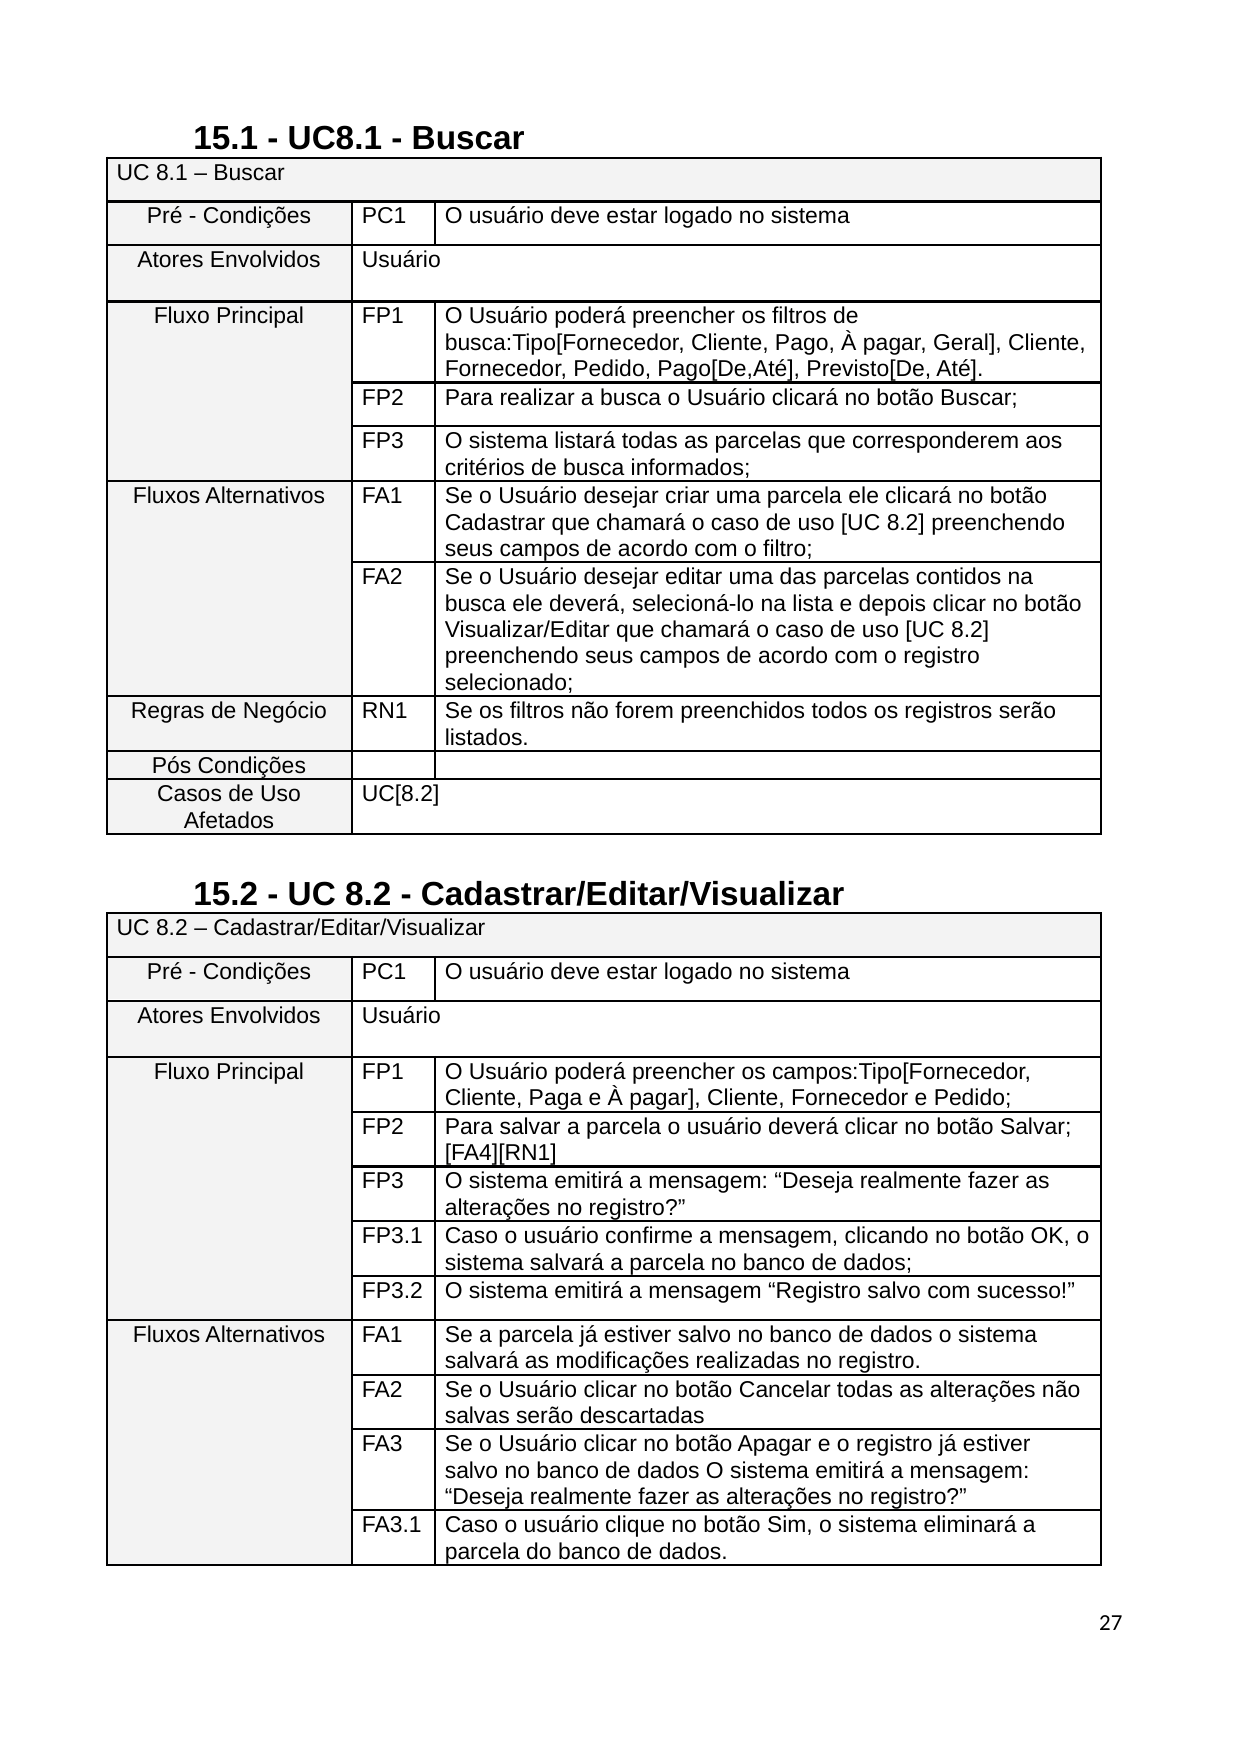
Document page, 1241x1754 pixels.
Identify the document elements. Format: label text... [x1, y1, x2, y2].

table_header UC 8.2 – Cadastrar/Editar/Visualizar [108, 914, 1100, 956]
table_cell Caso o usuário confirme a mensagem, clicando no botão OK, o sistema salvará a parcela no banco de dados; [436, 1222, 1100, 1275]
table_cell Regras de Negócio [108, 697, 351, 750]
table_cell [436, 752, 1100, 778]
table_cell RN1 [353, 697, 434, 750]
table_cell O usuário deve estar logado no sistema [436, 203, 1100, 244]
table_cell Fluxo Principal [108, 1058, 351, 1319]
table_cell Para realizar a busca o Usuário clicará no botão Buscar; [436, 384, 1100, 425]
table_cell Se o Usuário desejar editar uma das parcelas contidos na busca ele deverá, selecioná-lo na lista e depois clicar no botão Visualizar/Editar que chamará o caso de uso [UC 8.2] preenchendo seus campos de acordo com o registro selecionado; [436, 563, 1100, 695]
table_cell O usuário deve estar logado no sistema [436, 958, 1100, 999]
table_cell FP3 [353, 1168, 434, 1220]
table_cell Para salvar a parcela o usuário deverá clicar no botão Salvar;[FA4][RN1] [436, 1113, 1100, 1165]
table_cell Fluxo Principal [108, 303, 351, 480]
table_cell FA1 [353, 482, 434, 561]
table_cell FP3 [353, 427, 434, 480]
table_cell O sistema listará todas as parcelas que corresponderem aos critérios de busca informados; [436, 427, 1100, 480]
table_cell Usuário [353, 1002, 1100, 1056]
table_cell Atores Envolvidos [108, 246, 351, 300]
table_cell Se o Usuário clicar no botão Apagar e o registro já estiver salvo no banco de dados O sistema emitirá a mensagem: “Deseja realmente fazer as alterações no registro?” [436, 1430, 1100, 1509]
text 15.1 - UC8.1 - Buscar [118, 118, 1122, 157]
table_cell FP1 [353, 1058, 434, 1111]
table_cell FA2 [353, 1376, 434, 1428]
table_cell FA3.1 [353, 1511, 434, 1564]
table_cell [353, 752, 434, 778]
table_cell Usuário [353, 246, 1100, 300]
table_cell Pré - Condições [108, 958, 351, 999]
table_cell Caso o usuário clique no botão Sim, o sistema eliminará a parcela do banco de dados. [436, 1511, 1100, 1564]
table_cell O Usuário poderá preencher os campos:Tipo[Fornecedor, Cliente, Paga e À pagar], Cliente, Fornecedor e Pedido; [436, 1058, 1100, 1111]
table_cell PC1 [353, 203, 434, 244]
table_cell FP1 [353, 303, 434, 381]
table_cell Se os filtros não forem preenchidos todos os registros serão listados. [436, 697, 1100, 750]
table_cell Se o Usuário desejar criar uma parcela ele clicará no botão Cadastrar que chamará o caso de uso [UC 8.2] preenchendo seus campos de acordo com o filtro; [436, 482, 1100, 561]
table_cell FP2 [353, 1113, 434, 1165]
table_cell Se o Usuário clicar no botão Cancelar todas as alterações não salvas serão descartadas [436, 1376, 1100, 1428]
table_cell FP3.2 [353, 1277, 434, 1319]
table_cell Se a parcela já estiver salvo no banco de dados o sistema salvará as modificações realizadas no registro. [436, 1321, 1100, 1373]
table_cell FP2 [353, 384, 434, 425]
table_cell FA3 [353, 1430, 434, 1509]
table_cell PC1 [353, 958, 434, 999]
table_cell FA1 [353, 1321, 434, 1373]
table_cell FA2 [353, 563, 434, 695]
table_cell Casos de Uso Afetados [108, 780, 351, 833]
table_cell Fluxos Alternativos [108, 1321, 351, 1564]
table_cell FP3.1 [353, 1222, 434, 1275]
table_cell Atores Envolvidos [108, 1002, 351, 1056]
table_cell Pré - Condições [108, 203, 351, 244]
table_cell O sistema emitirá a mensagem “Registro salvo com sucesso!” [436, 1277, 1100, 1319]
table_cell UC[8.2] [353, 780, 1100, 833]
text 15.2 - UC 8.2 - Cadastrar/Editar/Visualizar [118, 873, 1122, 912]
table_cell O Usuário poderá preencher os filtros de busca:Tipo[Fornecedor, Cliente, Pago, À pagar, Geral], Cliente, Fornecedor, Pedido, Pago[De,Até], Previsto[De, Até]. [436, 303, 1100, 381]
table_cell Fluxos Alternativos [108, 482, 351, 695]
table_cell O sistema emitirá a mensagem: “Deseja realmente fazer as alterações no registro?” [436, 1168, 1100, 1220]
table_cell Pós Condições [108, 752, 351, 778]
table_header UC 8.1 – Buscar [108, 159, 1100, 200]
